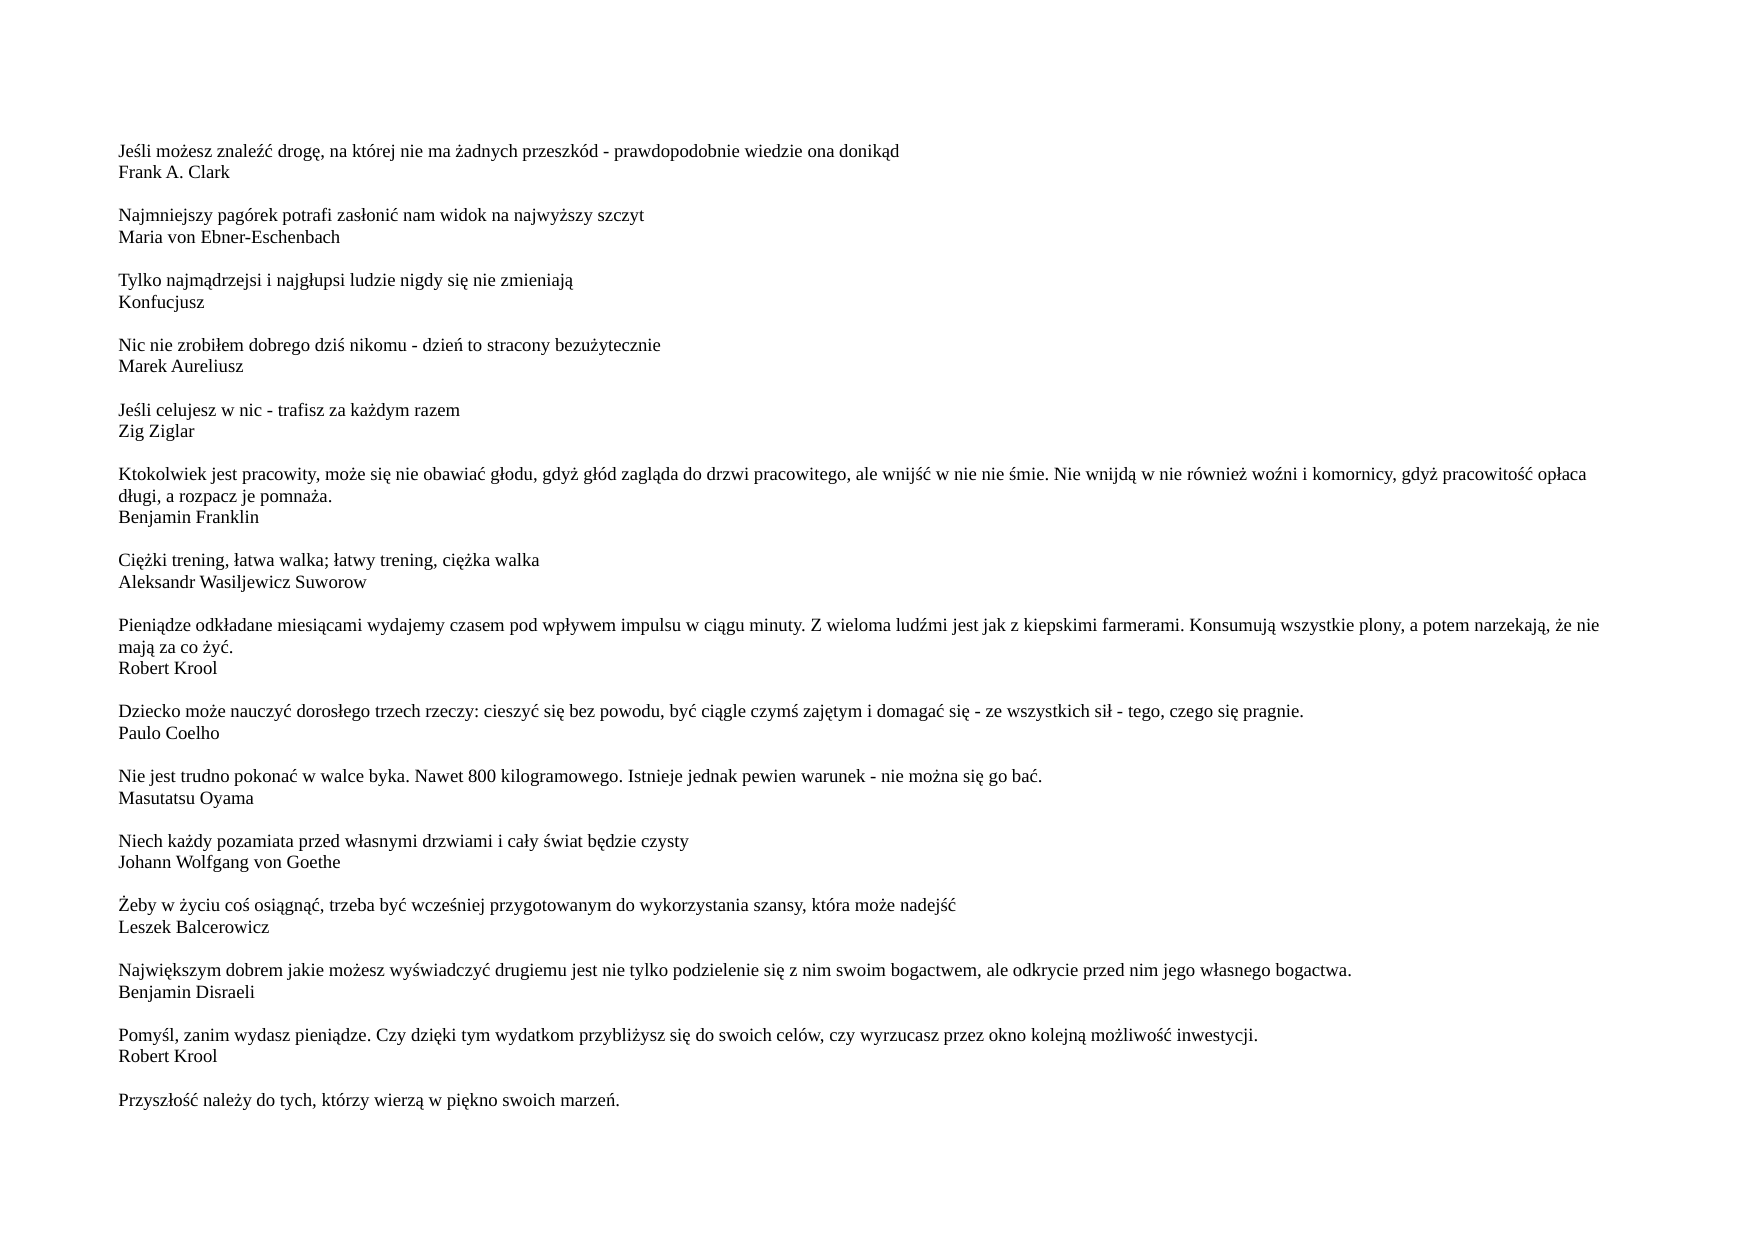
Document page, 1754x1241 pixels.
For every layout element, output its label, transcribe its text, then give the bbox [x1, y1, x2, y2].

text Johann Wolfgang von Goethe [118, 851, 1636, 873]
text Przyszłość należy do tych, którzy wierzą w piękno swoich marzeń. [118, 1088, 1636, 1110]
text Ciężki trening, łatwa walka; łatwy trening, ciężka walka [118, 549, 1636, 571]
text Nic nie zrobiłem dobrego dziś nikomu - dzień to stracony bezużytecznie [118, 334, 1636, 355]
text Marek Aureliusz [118, 355, 1636, 377]
text Robert Krool [118, 1045, 1636, 1067]
text Benjamin Disraeli [118, 981, 1636, 1002]
text Zig Ziglar [118, 420, 1636, 442]
text Pomyśl, zanim wydasz pieniądze. Czy dzięki tym wydatkom przybliżysz się do swoich celów, czy wyrzucasz przez okno kolejną możliwość inwestycji. [118, 1024, 1636, 1045]
text Frank A. Clark [118, 161, 1636, 183]
text Paulo Coelho [118, 722, 1636, 743]
text Robert Krool [118, 657, 1636, 679]
text Jeśli możesz znaleźć drogę, na której nie ma żadnych przeszkód - prawdopodobnie wiedzie ona donikąd [118, 140, 1636, 161]
text Pieniądze odkładane miesiącami wydajemy czasem pod wpływem impulsu w ciągu minuty. Z wieloma ludźmi jest jak z kiepskimi farmerami. Konsumują wszystkie plony, a potem narzekają, że nie mają za co żyć. [118, 614, 1636, 657]
text Konfucjusz [118, 291, 1636, 312]
text Ktokolwiek jest pracowity, może się nie obawiać głodu, gdyż głód zagląda do drzwi pracowitego, ale wnijść w nie nie śmie. Nie wnijdą w nie również woźni i komornicy, gdyż pracowitość opłaca długi, a rozpacz je pomnaża. [118, 463, 1636, 506]
text Największym dobrem jakie możesz wyświadczyć drugiemu jest nie tylko podzielenie się z nim swoim bogactwem, ale odkrycie przed nim jego własnego bogactwa. [118, 959, 1636, 981]
text Maria von Ebner-Eschenbach [118, 226, 1636, 247]
text Żeby w życiu coś osiągnąć, trzeba być wcześniej przygotowanym do wykorzystania szansy, która może nadejść [118, 894, 1636, 916]
text Niech każdy pozamiata przed własnymi drzwiami i cały świat będzie czysty [118, 830, 1636, 851]
text Dziecko może nauczyć dorosłego trzech rzeczy: cieszyć się bez powodu, być ciągle czymś zajętym i domagać się - ze wszystkich sił - tego, czego się pragnie. [118, 700, 1636, 722]
text Tylko najmądrzejsi i najgłupsi ludzie nigdy się nie zmieniają [118, 269, 1636, 291]
text Masutatsu Oyama [118, 787, 1636, 808]
text Nie jest trudno pokonać w walce byka. Nawet 800 kilogramowego. Istnieje jednak pewien warunek - nie można się go bać. [118, 765, 1636, 787]
text Leszek Balcerowicz [118, 916, 1636, 937]
text Jeśli celujesz w nic - trafisz za każdym razem [118, 398, 1636, 420]
text Benjamin Franklin [118, 506, 1636, 528]
text Aleksandr Wasiljewicz Suworow [118, 571, 1636, 592]
text Najmniejszy pagórek potrafi zasłonić nam widok na najwyższy szczyt [118, 204, 1636, 226]
